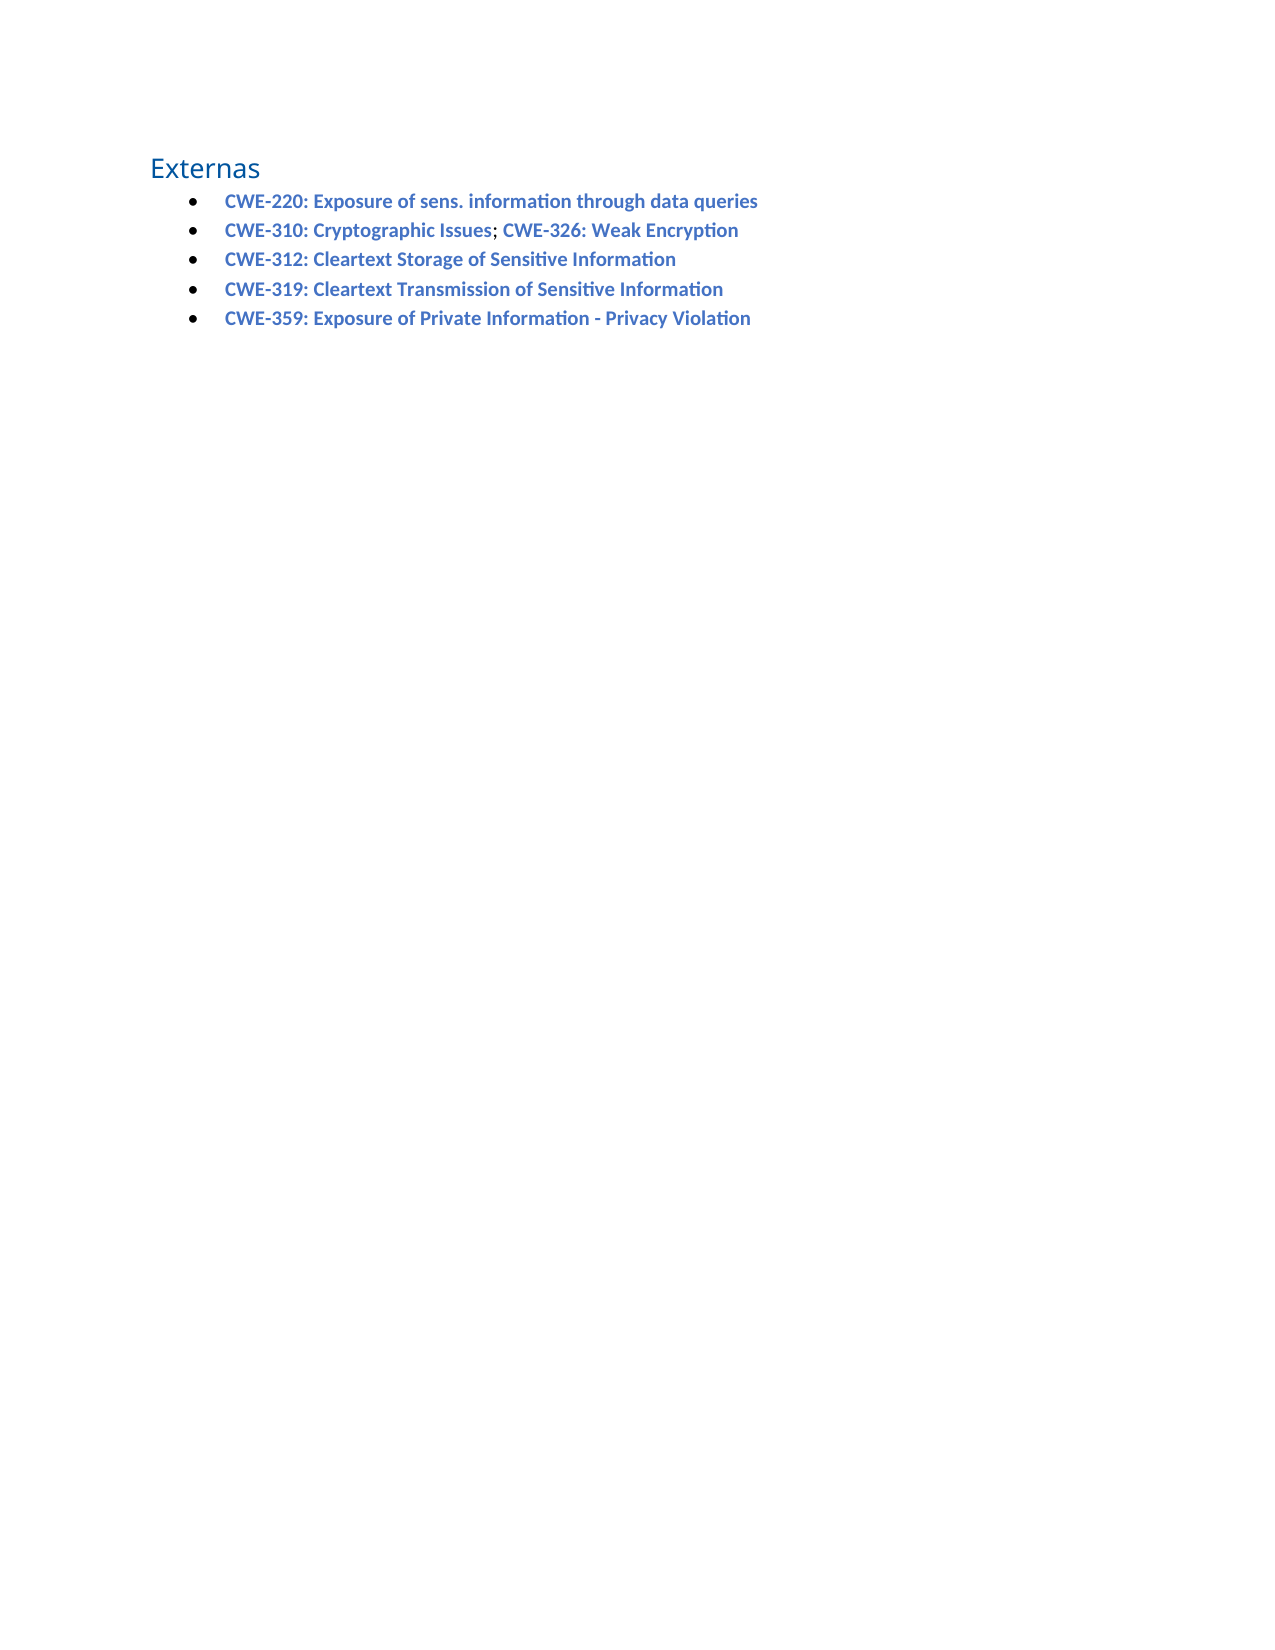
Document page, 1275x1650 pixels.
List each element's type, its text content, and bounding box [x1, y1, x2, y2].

subtitle Externas [150, 150, 1125, 187]
list CWE-312: Cleartext Storage of Sensitive Information [187, 245, 1125, 272]
list CWE-359: Exposure of Private Information - Privacy Violation [187, 304, 1125, 331]
list CWE-220: Exposure of sens. information through data queries [187, 187, 1125, 213]
list CWE-310: Cryptographic Issues; CWE-326: Weak Encryption [187, 216, 1125, 243]
list CWE-319: Cleartext Transmission of Sensitive Information [187, 275, 1125, 301]
